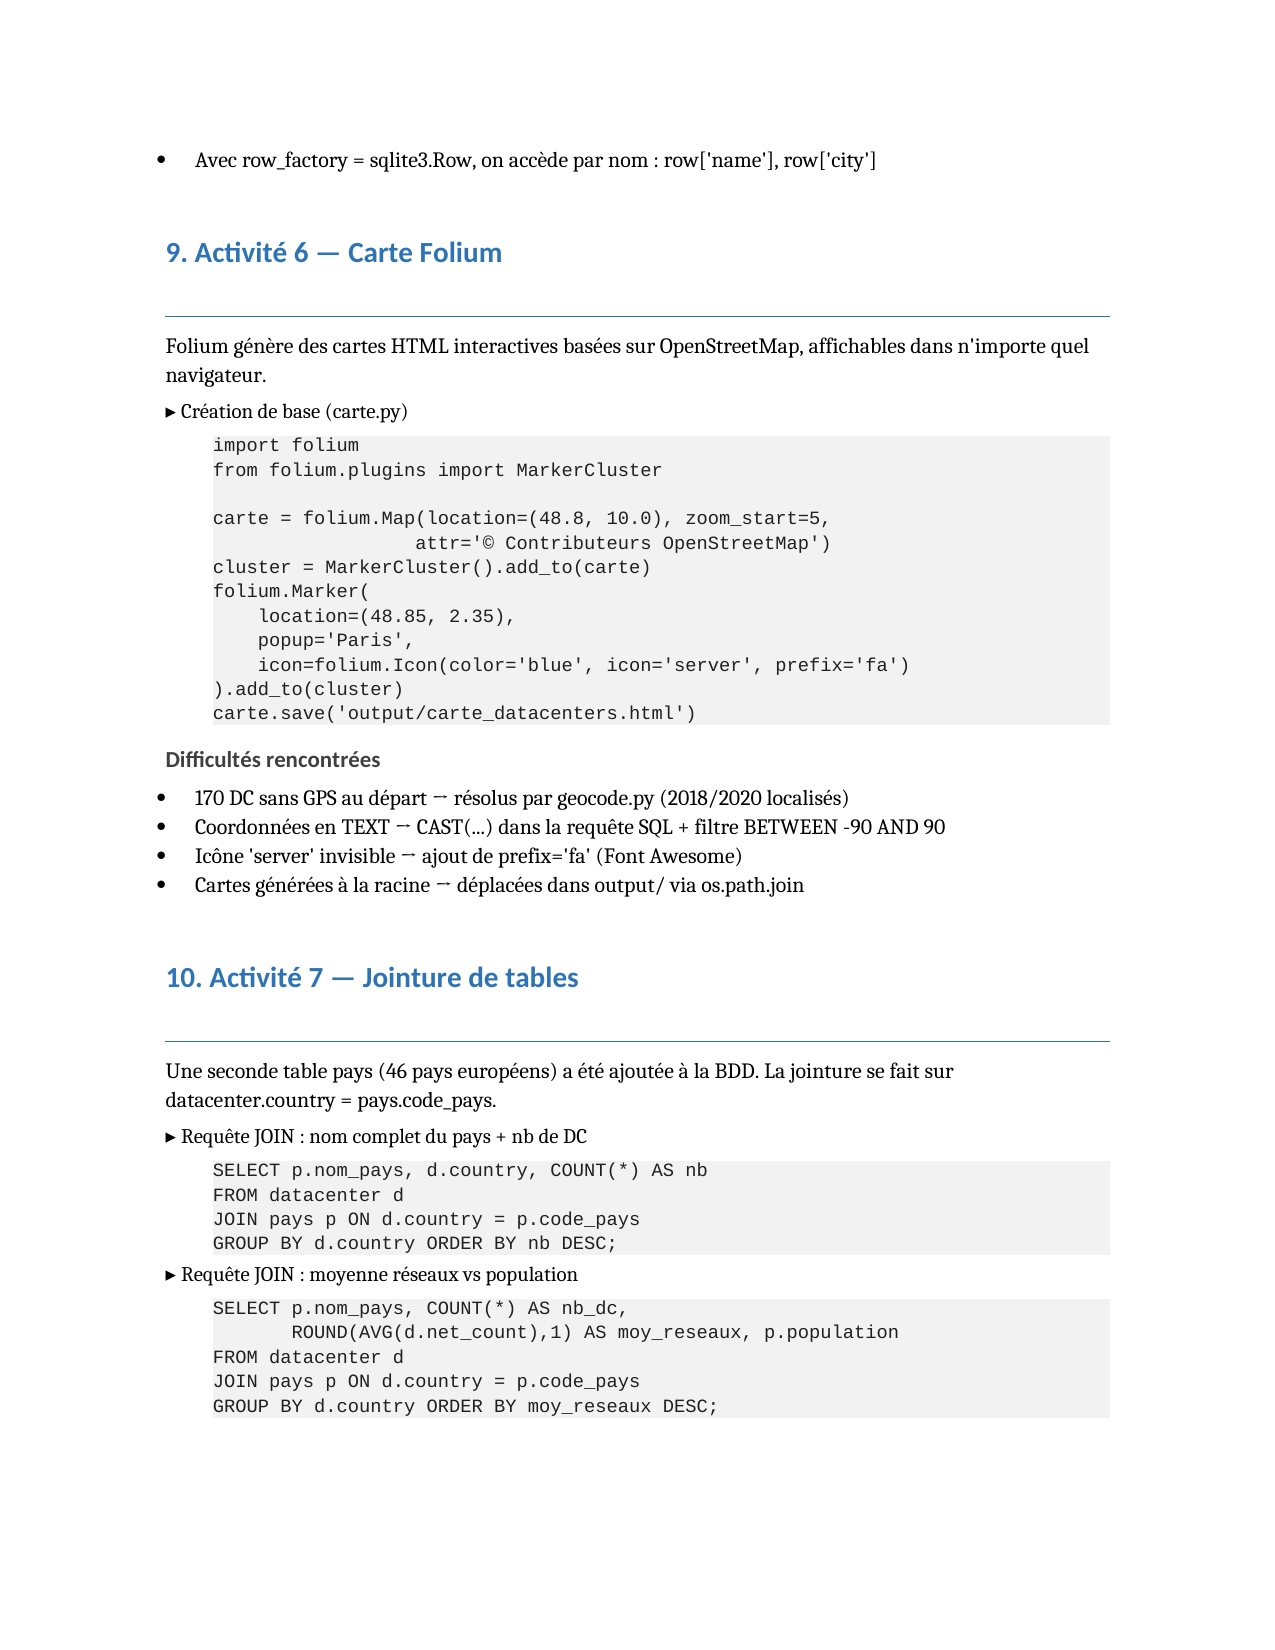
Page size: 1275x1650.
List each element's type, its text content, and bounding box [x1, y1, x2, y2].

text Une seconde table pays (46 pays européens) a été ajoutée à la BDD. La jointure se fait sur datacenter.country = pays.code_pays. [165, 1059, 1110, 1113]
subtitle 9. Activité 6 — Carte Folium [165, 234, 1110, 269]
subtitle Difficultés rencontrées [165, 745, 1110, 773]
text ▸ Requête JOIN : nom complet du pays + nb de DC [165, 1125, 1110, 1149]
list Coordonnées en TEXT → CAST(...) dans la requête SQL + filtre BETWEEN -90 AND 90 [157, 815, 1110, 840]
text import folium from folium.plugins import MarkerCluster carte = folium.Map(location=(48.8, 10.0), zoom_start=5, attr='© Contributeurs OpenStreetMap') cluster = MarkerCluster().add_to(carte) folium.Marker( location=(48.85, 2.35), popup='Paris', icon=folium.Icon(color='blue', icon='server', prefix='fa') ).add_to(cluster) carte.save('output/carte_datacenters.html') [213, 436, 1110, 725]
list 170 DC sans GPS au départ → résolus par geocode.py (2018/2020 localisés) [157, 786, 1110, 811]
text Folium génère des cartes HTML interactives basées sur OpenStreetMap, affichables dans n'importe quel navigateur. [165, 334, 1110, 388]
text SELECT p.nom_pays, d.country, COUNT(*) AS nb FROM datacenter d JOIN pays p ON d.country = p.code_pays GROUP BY d.country ORDER BY nb DESC; [213, 1161, 1110, 1255]
list Icône 'server' invisible → ajout de prefix='fa' (Font Awesome) [157, 844, 1110, 869]
text ▸ Création de base (carte.py) [165, 400, 1110, 424]
subtitle 10. Activité 7 — Jointure de tables [165, 959, 1110, 994]
list Cartes générées à la racine → déplacées dans output/ via os.path.join [157, 873, 1110, 898]
text SELECT p.nom_pays, COUNT(*) AS nb_dc, ROUND(AVG(d.net_count),1) AS moy_reseaux, p.population FROM datacenter d JOIN pays p ON d.country = p.code_pays GROUP BY d.country ORDER BY moy_reseaux DESC; [213, 1299, 1110, 1418]
list Avec row_factory = sqlite3.Row, on accède par nom : row['name'], row['city'] [157, 148, 1110, 173]
text ▸ Requête JOIN : moyenne réseaux vs population [165, 1263, 1110, 1287]
